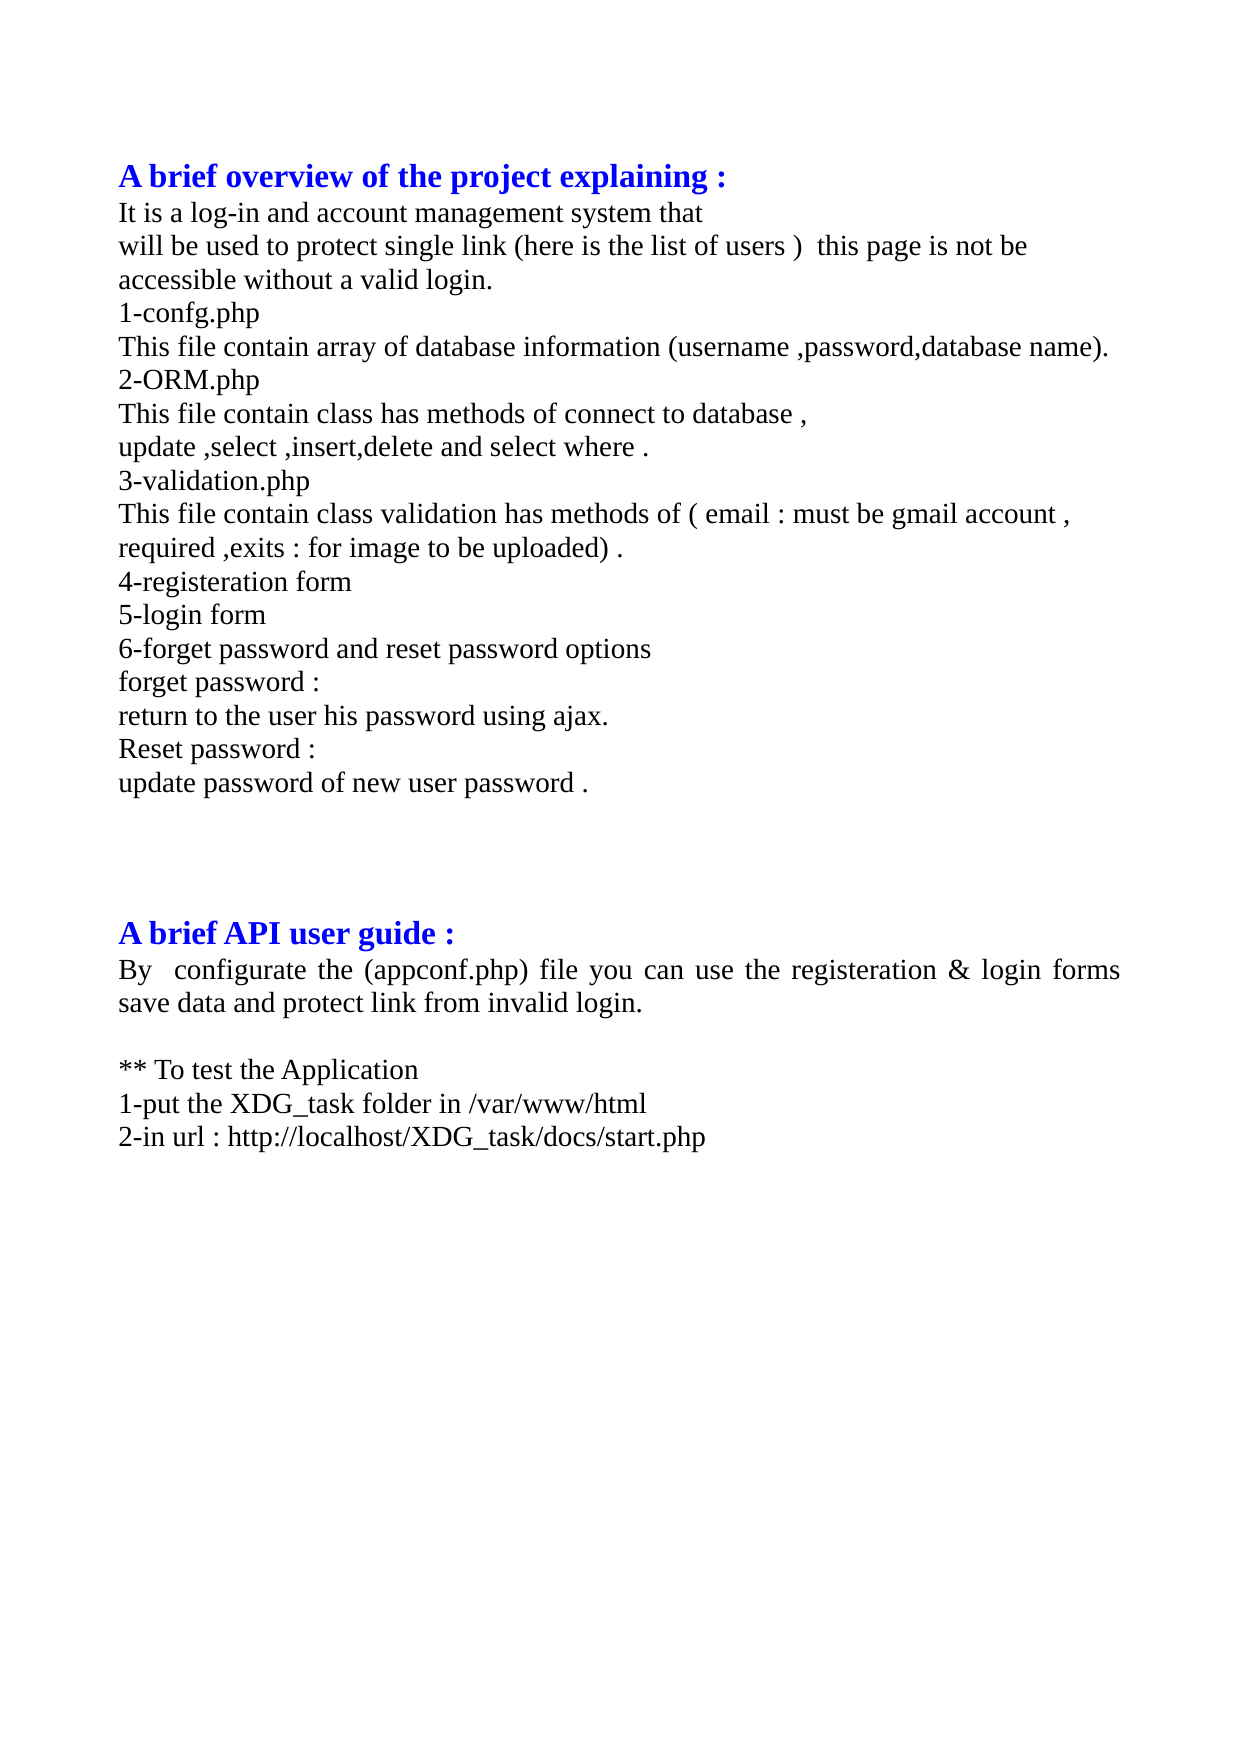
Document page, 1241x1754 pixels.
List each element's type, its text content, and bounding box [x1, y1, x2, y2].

text This file contain class has methods of connect to database , update ,select ,insert,delete and select where . [118, 396, 1122, 463]
text ** To test the Application [118, 1052, 1122, 1086]
text Reset password : [118, 731, 1122, 765]
text A brief overview of the project explaining : [118, 156, 1122, 195]
text This file contain class validation has methods of ( email : must be gmail account , required ,exits : for image to be uploaded) . [118, 497, 1122, 564]
text return to the user his password using ajax. [118, 698, 1122, 731]
text It is a log-in and account management system that [118, 195, 1122, 228]
text 2-in url : http://localhost/XDG_task/docs/start.php [118, 1119, 1122, 1153]
text forget password : [118, 664, 1122, 698]
text 6-forget password and reset password options [118, 631, 1122, 664]
text By configurate the (appconf.php) file you can use the registeration & login forms save data and protect link from invalid login. [118, 952, 1122, 1019]
text will be used to protect single link (here is the list of users ) this page is not be accessible without a valid login. [118, 228, 1122, 295]
text 1-put the XDG_task folder in /var/www/html [118, 1086, 1122, 1119]
text This file contain array of database information (username ,password,database name). [118, 329, 1122, 362]
text 3-validation.php [118, 463, 1122, 497]
text 2-ORM.php [118, 362, 1122, 396]
text update password of new user password . [118, 765, 1122, 798]
text A brief API user guide : [118, 913, 1122, 952]
text 1-confg.php [118, 295, 1122, 329]
text 5-login form [118, 597, 1122, 631]
text 4-registeration form [118, 564, 1122, 597]
